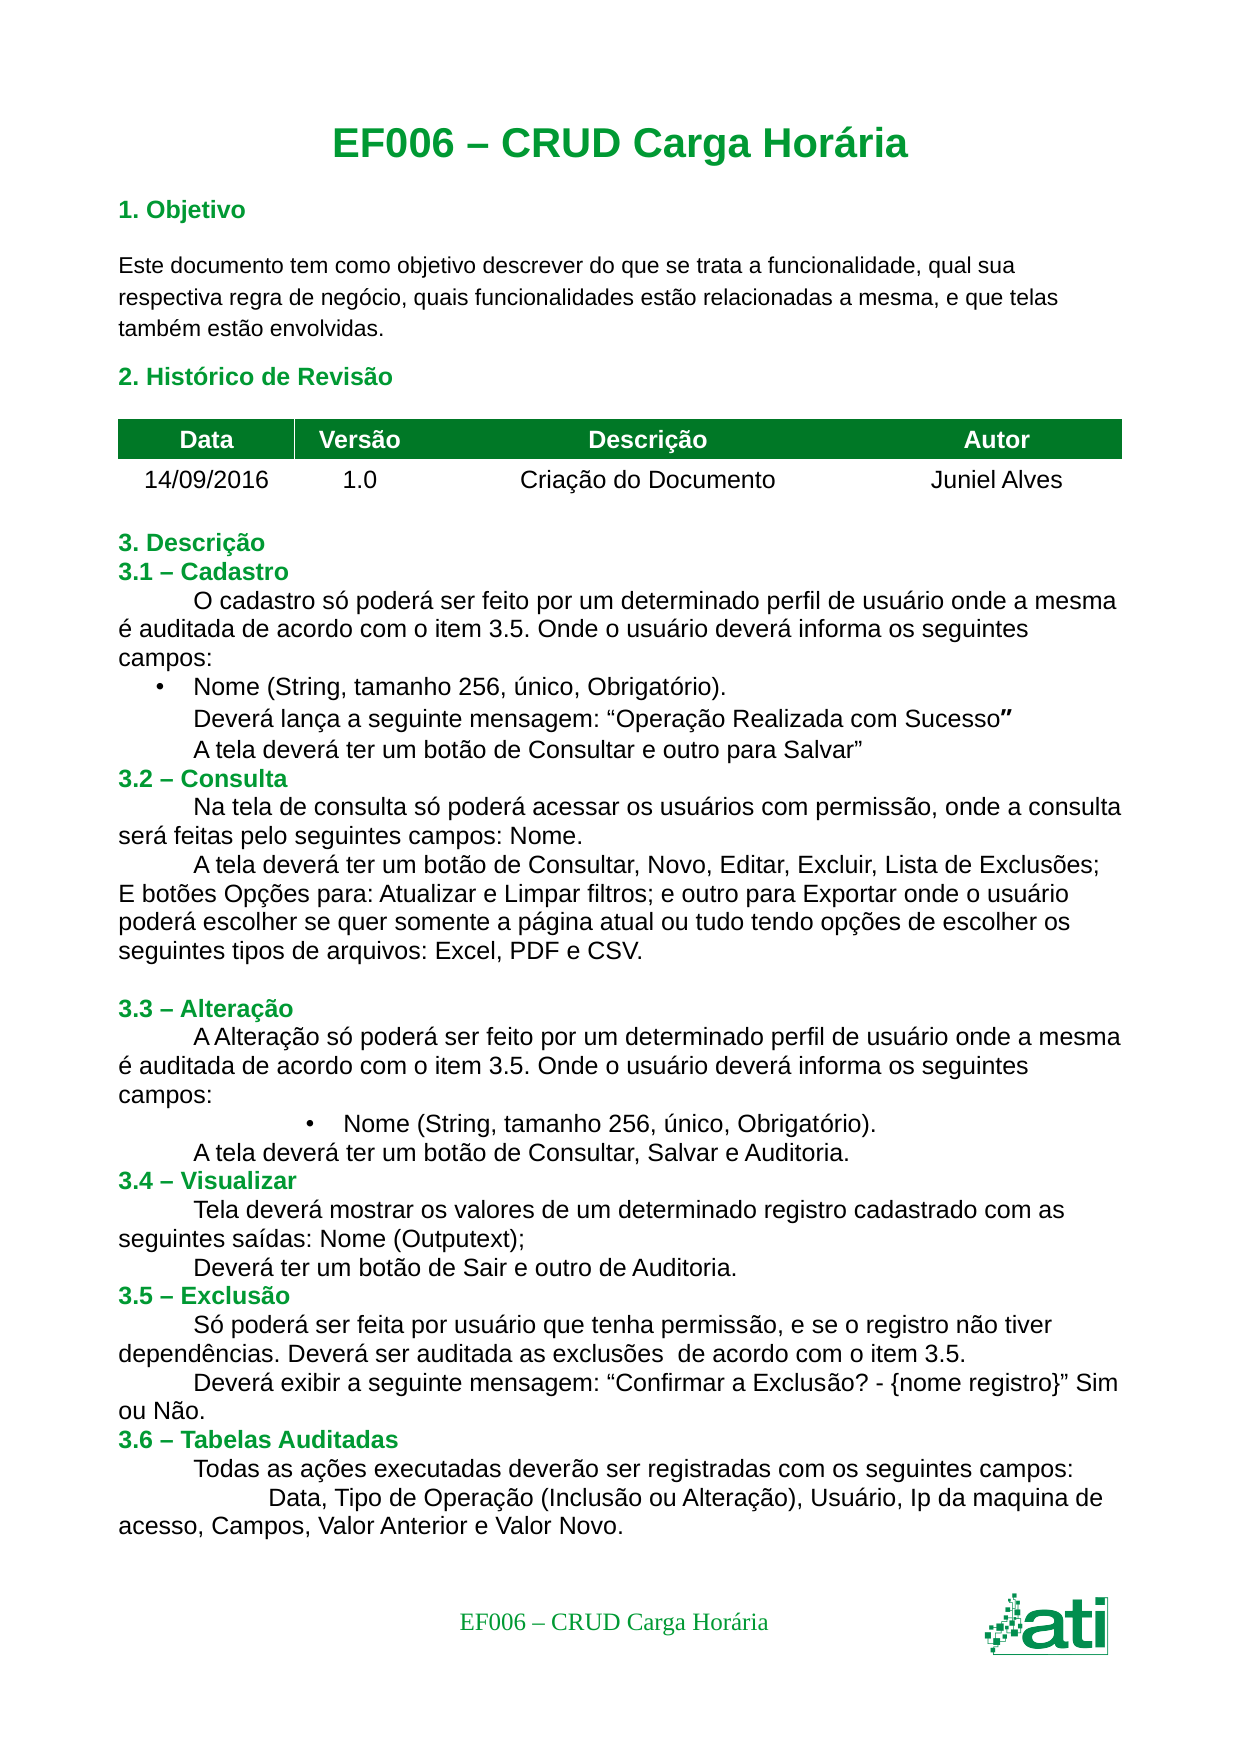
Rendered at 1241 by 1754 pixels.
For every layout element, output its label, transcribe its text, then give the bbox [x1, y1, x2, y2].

text Deverá lança a seguinte mensagem: “Operação Realizada com Sucesso” [118, 701, 1122, 735]
text 3. Descrição [118, 528, 1122, 557]
text EF006 – CRUD Carga Horária [118, 118, 1122, 166]
text 1. Objetivo [118, 195, 1122, 223]
table_header Autor [871, 419, 1122, 459]
text A Alteração só poderá ser feito por um determinado perfil de usuário onde a mesma é auditada de acordo com o item 3.5. Onde o usuário deverá informa os seguintes campos: [118, 1022, 1122, 1109]
text Este documento tem como objetivo descrever do que se trata a funcionalidade, qual sua respectiva regra de negócio, quais funcionalidades estão relacionadas a mesma, e que telas também estão envolvidas. [118, 252, 1122, 342]
text A tela deverá ter um botão de Consultar, Novo, Editar, Excluir, Lista de Exclusões; E botões Opções para: Atualizar e Limpar filtros; e outro para Exportar onde o usuário poderá escolher se quer somente a página atual ou tudo tendo opções de escolher os seguintes tipos de arquivos: Excel, PDF e CSV. [118, 850, 1122, 965]
table_cell 1.0 [295, 459, 425, 499]
table_header Data [118, 419, 294, 459]
text 3.3 – Alteração [118, 994, 1122, 1022]
picture [980, 1589, 1113, 1660]
table_cell Juniel Alves [871, 459, 1122, 499]
text Deverá exibir a seguinte mensagem: “Confirmar a Exclusão? - {nome registro}” Sim ou Não. [118, 1367, 1122, 1425]
list Nome (String, tamanho 256, único, Obrigatório). [306, 1109, 1122, 1137]
text Deverá ter um botão de Sair e outro de Auditoria. [118, 1252, 1122, 1281]
table_header Descrição [425, 419, 871, 459]
text 2. Histórico de Revisão [118, 362, 1122, 390]
text 3.2 – Consulta [118, 764, 1122, 792]
table_cell Criação do Documento [425, 459, 871, 499]
text O cadastro só poderá ser feito por um determinado perfil de usuário onde a mesma é auditada de acordo com o item 3.5. Onde o usuário deverá informa os seguintes campos: [118, 586, 1122, 672]
text A tela deverá ter um botão de Consultar, Salvar e Auditoria. [118, 1137, 1122, 1166]
table_cell 14/09/2016 [118, 459, 294, 499]
table_header Versão [295, 419, 425, 459]
list Nome (String, tamanho 256, único, Obrigatório). [156, 672, 1122, 701]
text Tela deverá mostrar os valores de um determinado registro cadastrado com as seguintes saídas: Nome (Outputext); [118, 1195, 1122, 1252]
text 3.5 – Exclusão [118, 1281, 1122, 1310]
text A tela deverá ter um botão de Consultar e outro para Salvar” [118, 735, 1122, 764]
text 3.4 – Visualizar [118, 1166, 1122, 1195]
text Todas as ações executadas deverão ser registradas com os seguintes campos: [118, 1454, 1122, 1482]
text Só poderá ser feita por usuário que tenha permissão, e se o registro não tiver dependências. Deverá ser auditada as exclusões de acordo com o item 3.5. [118, 1310, 1122, 1367]
text 3.6 – Tabelas Auditadas [118, 1425, 1122, 1454]
text Na tela de consulta só poderá acessar os usuários com permissão, onde a consulta será feitas pelo seguintes campos: Nome. [118, 792, 1122, 850]
text 3.1 – Cadastro [118, 557, 1122, 586]
text Data, Tipo de Operação (Inclusão ou Alteração), Usuário, Ip da maquina de acesso, Campos, Valor Anterior e Valor Novo. [118, 1482, 1122, 1540]
